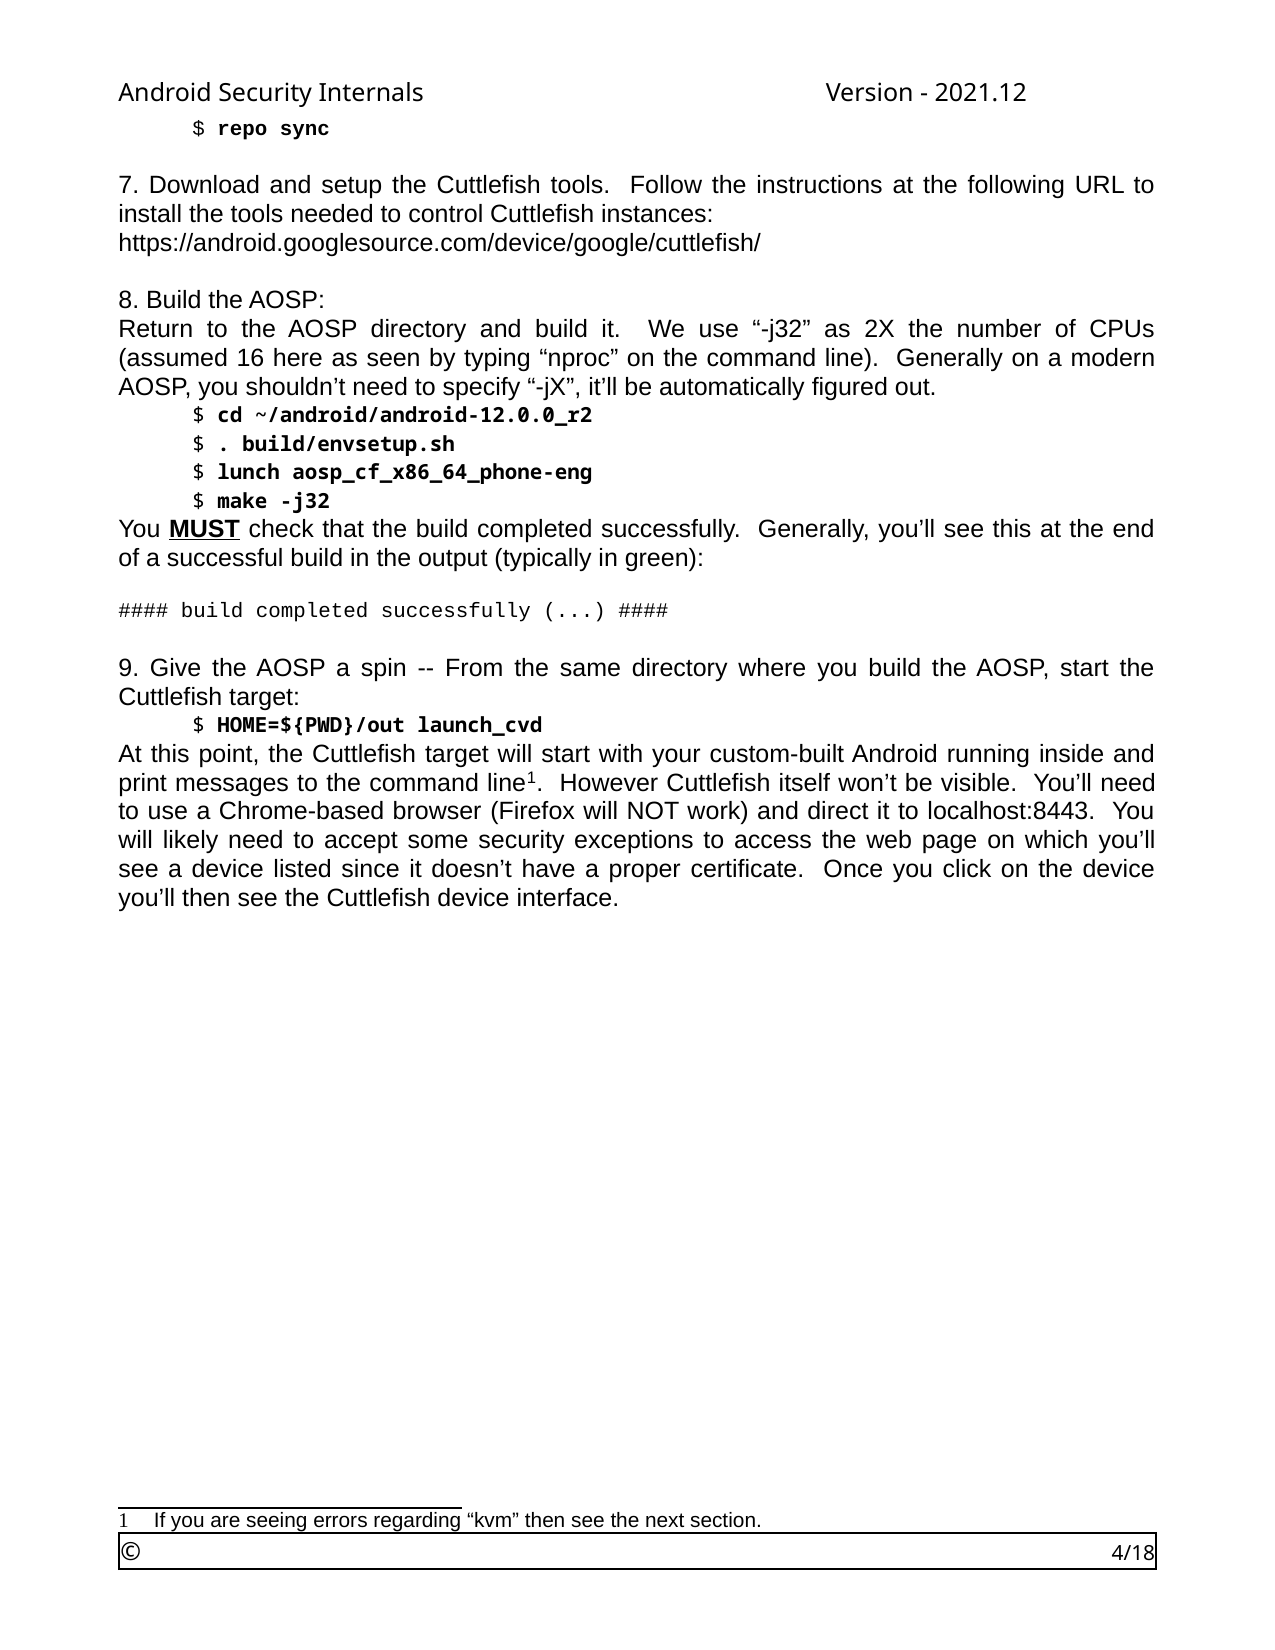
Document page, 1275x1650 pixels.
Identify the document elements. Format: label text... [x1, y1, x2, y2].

text $ repo sync [192, 118, 1157, 142]
text $ make -j32 [192, 486, 1157, 514]
text At this point, the Cuttlefish target will start with your custom-built Android running inside and print messages to the command line. However Cuttlefish itself won’t be visible. You’ll need to use a Chrome-based browser (Firefox will NOT work) and direct it to localhost:8443. You will likely need to accept some security exceptions to access the web page on which you’ll see a device listed since it doesn’t have a proper certificate. Once you click on the device you’ll then see the Cuttlefish device interface. [118, 739, 1157, 911]
text 9. Give the AOSP a spin -- From the same directory where you build the AOSP, start the Cuttlefish target: [118, 653, 1157, 710]
text You MUST check that the build completed successfully. Generally, you’ll see this at the end of a successful build in the output (typically in green): [118, 514, 1157, 572]
text https://android.googlesource.com/device/google/cuttlefish/ [118, 228, 1157, 257]
text $ lunch aosp_cf_x86_64_phone-eng [192, 457, 1157, 486]
text 8. Build the AOSP: [118, 286, 1157, 314]
text 7. Download and setup the Cuttlefish tools. Follow the instructions at the following URL to install the tools needed to control Cuttlefish instances: [118, 171, 1157, 228]
text Return to the AOSP directory and build it. We use “-j32” as 2X the number of CPUs (assumed 16 here as seen by typing “nproc” on the command line). Generally on a modern AOSP, you shouldn’t need to specify “-jX”, it’ll be automatically figured out. [118, 314, 1157, 401]
text $ . build/envsetup.sh [192, 429, 1157, 457]
text #### build completed successfully (...) #### [118, 601, 1157, 624]
text $ HOME=${PWD}/out launch_cvd [192, 710, 1157, 739]
text $ cd ~/android/android-12.0.0_r2 [192, 401, 1157, 429]
text If you are seeing errors regarding “kvm” then see the next section. [118, 1508, 1157, 1532]
